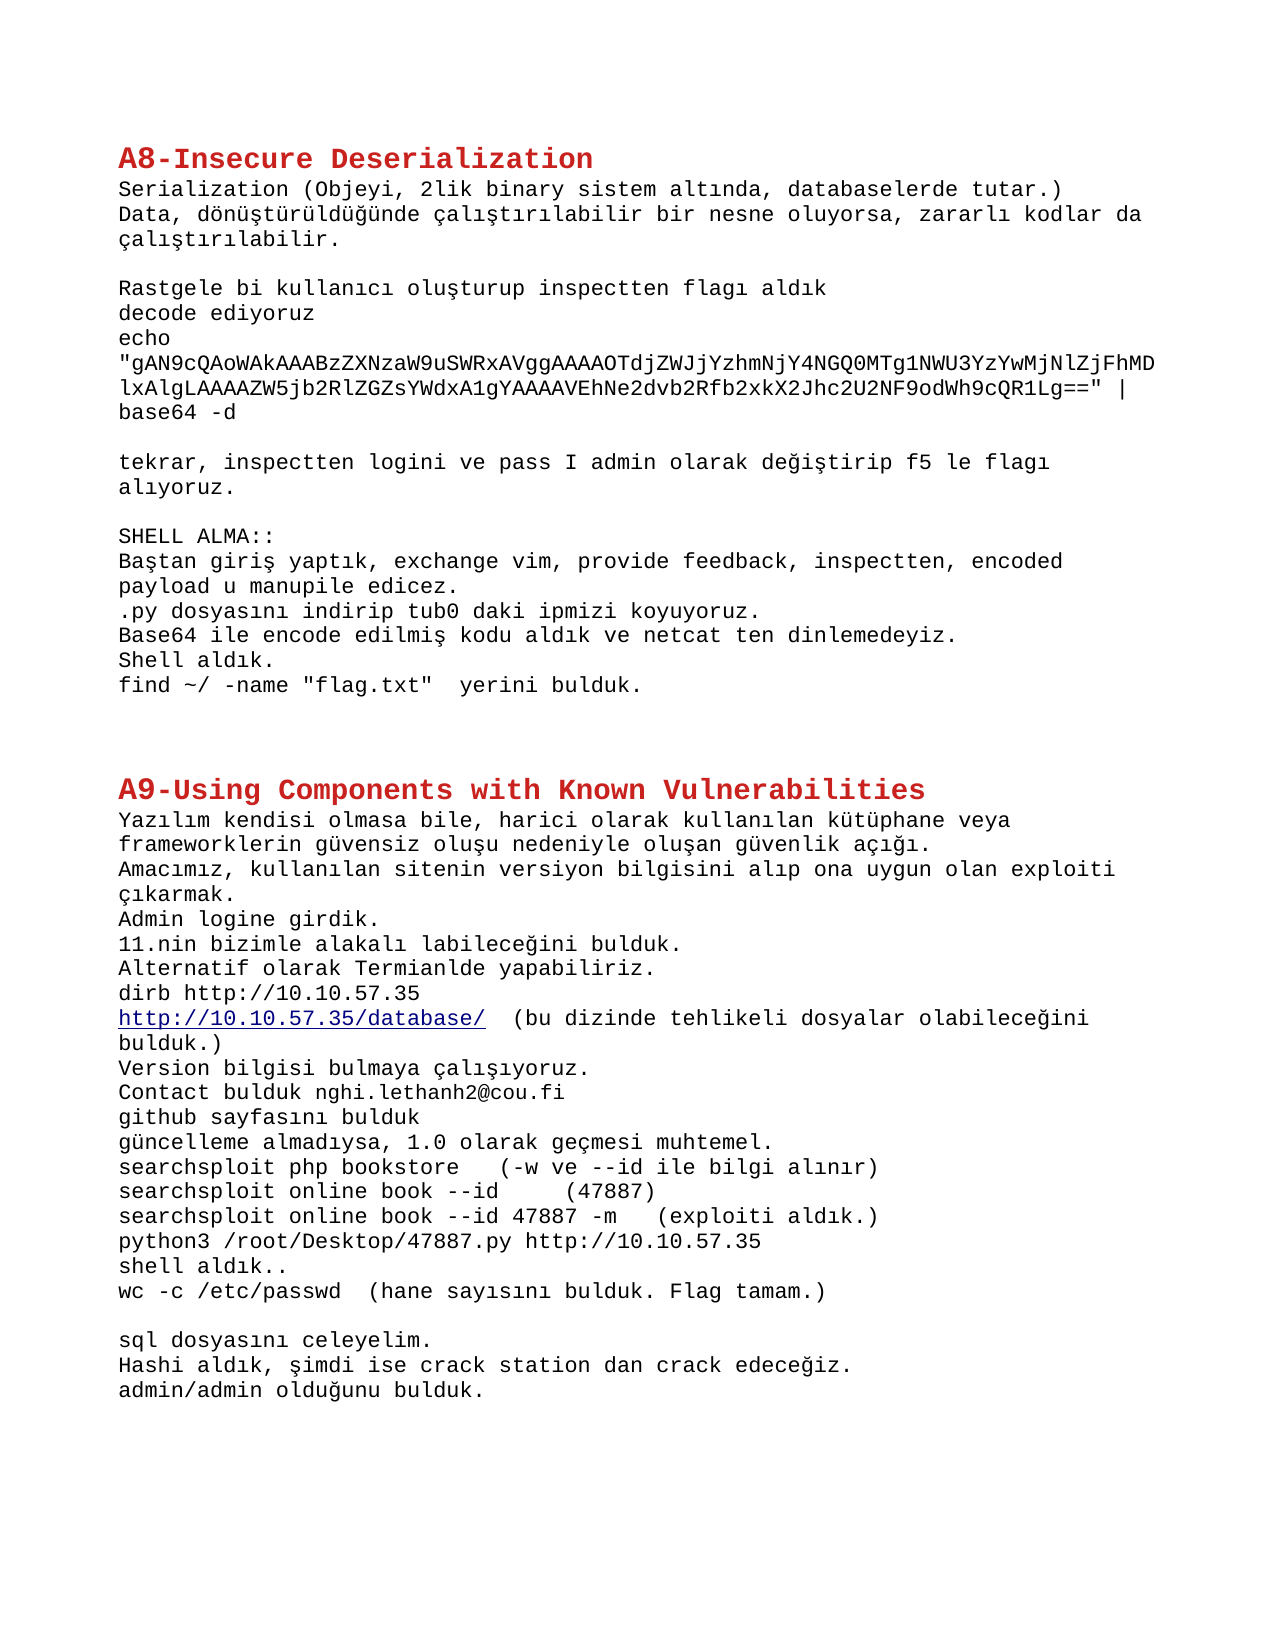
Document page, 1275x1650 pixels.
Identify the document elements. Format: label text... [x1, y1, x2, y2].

text tekrar, inspectten logini ve pass I admin olarak değiştirip f5 le flagı alıyoruz. [118, 451, 1157, 501]
text Shell aldık. [118, 649, 1157, 674]
text Alternatif olarak Termianlde yapabiliriz. [118, 957, 1157, 982]
text searchsploit online book --id 47887 -m (exploiti aldık.) [118, 1205, 1157, 1230]
text Admin logine girdik. [118, 908, 1157, 933]
text Amacımız, kullanılan sitenin versiyon bilgisini alıp ona uygun olan exploiti çıkarmak. [118, 858, 1157, 908]
text searchsploit php bookstore (-w ve --id ile bilgi alınır) [118, 1156, 1157, 1181]
text shell aldık.. [118, 1255, 1157, 1280]
text python3 /root/Desktop/47887.py http://10.10.57.35 [118, 1230, 1157, 1255]
text github sayfasını bulduk [118, 1106, 1157, 1131]
text Serialization (Objeyi, 2lik binary sistem altında, databaselerde tutar.) [118, 178, 1157, 203]
text 11.nin bizimle alakalı labileceğini bulduk. [118, 933, 1157, 957]
text find ~/ -name "flag.txt" yerini bulduk. [118, 674, 1157, 699]
text Version bilgisi bulmaya çalışıyoruz. [118, 1057, 1157, 1081]
text dirb http://10.10.57.35 [118, 982, 1157, 1007]
text Baştan giriş yaptık, exchange vim, provide feedback, inspectten, encoded payload u manupile edicez. [118, 550, 1157, 600]
text sql dosyasını celeyelim. [118, 1329, 1157, 1354]
text güncelleme almadıysa, 1.0 olarak geçmesi muhtemel. [118, 1131, 1157, 1156]
text admin/admin olduğunu bulduk. [118, 1379, 1157, 1404]
text wc -c /etc/passwd (hane sayısını bulduk. Flag tamam.) [118, 1280, 1157, 1304]
text decode ediyoruz [118, 302, 1157, 327]
text Base64 ile encode edilmiş kodu aldık ve netcat ten dinlemedeyiz. [118, 624, 1157, 649]
text echo "gAN9cQAoWAkAAABzZXNzaW9uSWRxAVggAAAAOTdjZWJjYzhmNjY4NGQ0MTg1NWU3YzYwMjNlZjFhMDlxAlgLAAAAZW5jb2RlZGZsYWdxA1gYAAAAVEhNe2dvb2Rfb2xkX2Jhc2U2NF9odWh9cQR1Lg==" | base64 -d [118, 327, 1157, 426]
text http://10.10.57.35/database/ (bu dizinde tehlikeli dosyalar olabileceğini bulduk.) [118, 1007, 1157, 1057]
text Data, dönüştürüldüğünde çalıştırılabilir bir nesne oluyorsa, zararlı kodlar da çalıştırılabilir. [118, 203, 1157, 253]
text Hashi aldık, şimdi ise crack station dan crack edeceğiz. [118, 1354, 1157, 1379]
text Contact bulduk nghi.lethanh2@cou.fi [118, 1081, 1157, 1106]
text .py dosyasını indirip tub0 daki ipmizi koyuyoruz. [118, 600, 1157, 624]
text Yazılım kendisi olmasa bile, harici olarak kullanılan kütüphane veya frameworklerin güvensiz oluşu nedeniyle oluşan güvenlik açığı. [118, 809, 1157, 858]
text A9-Using Components with Known Vulnerabilities [118, 773, 1157, 809]
text SHELL ALMA:: [118, 525, 1157, 550]
text A8-Insecure Deserialization [118, 143, 1157, 178]
text Rastgele bi kullanıcı oluşturup inspectten flagı aldık [118, 277, 1157, 302]
text searchsploit online book --id (47887) [118, 1181, 1157, 1205]
